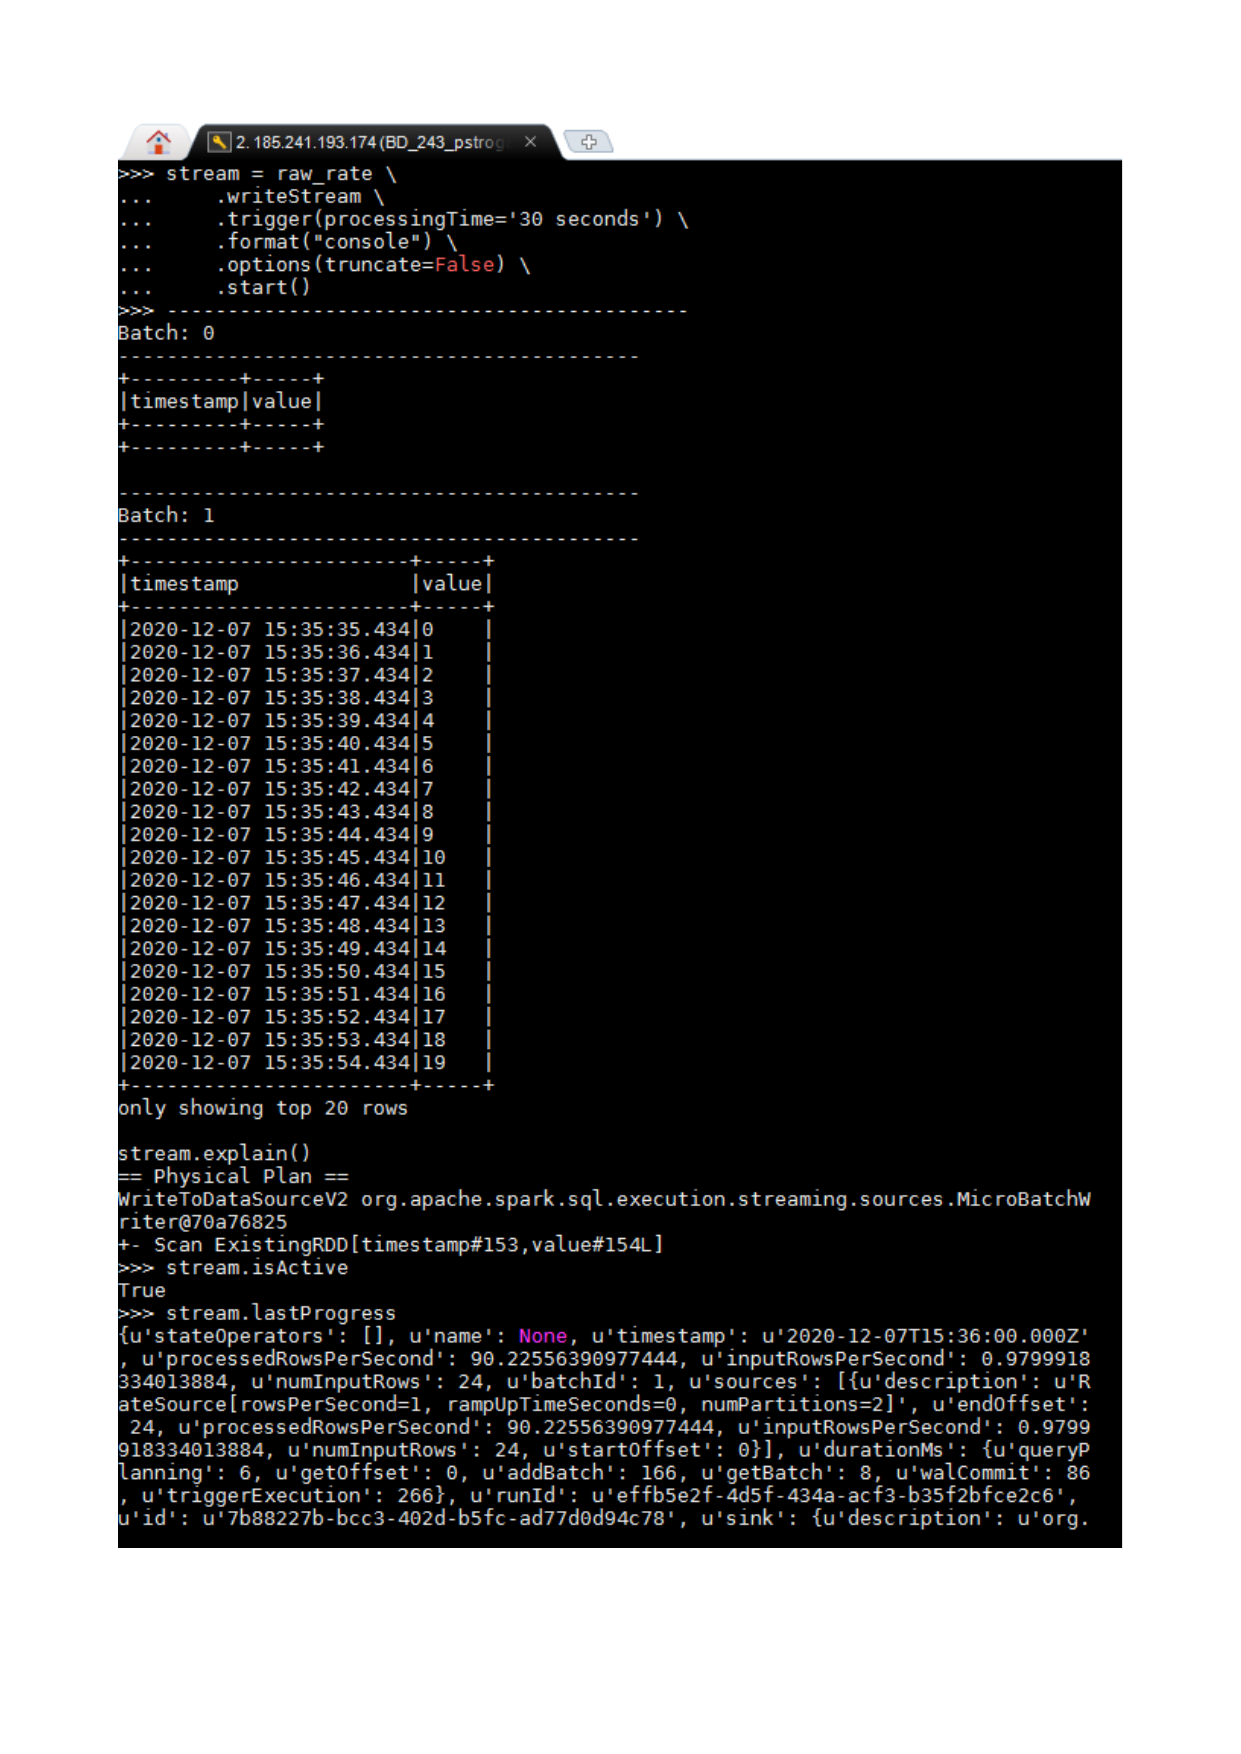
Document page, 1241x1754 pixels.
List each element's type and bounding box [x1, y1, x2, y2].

picture [118, 118, 1123, 1548]
